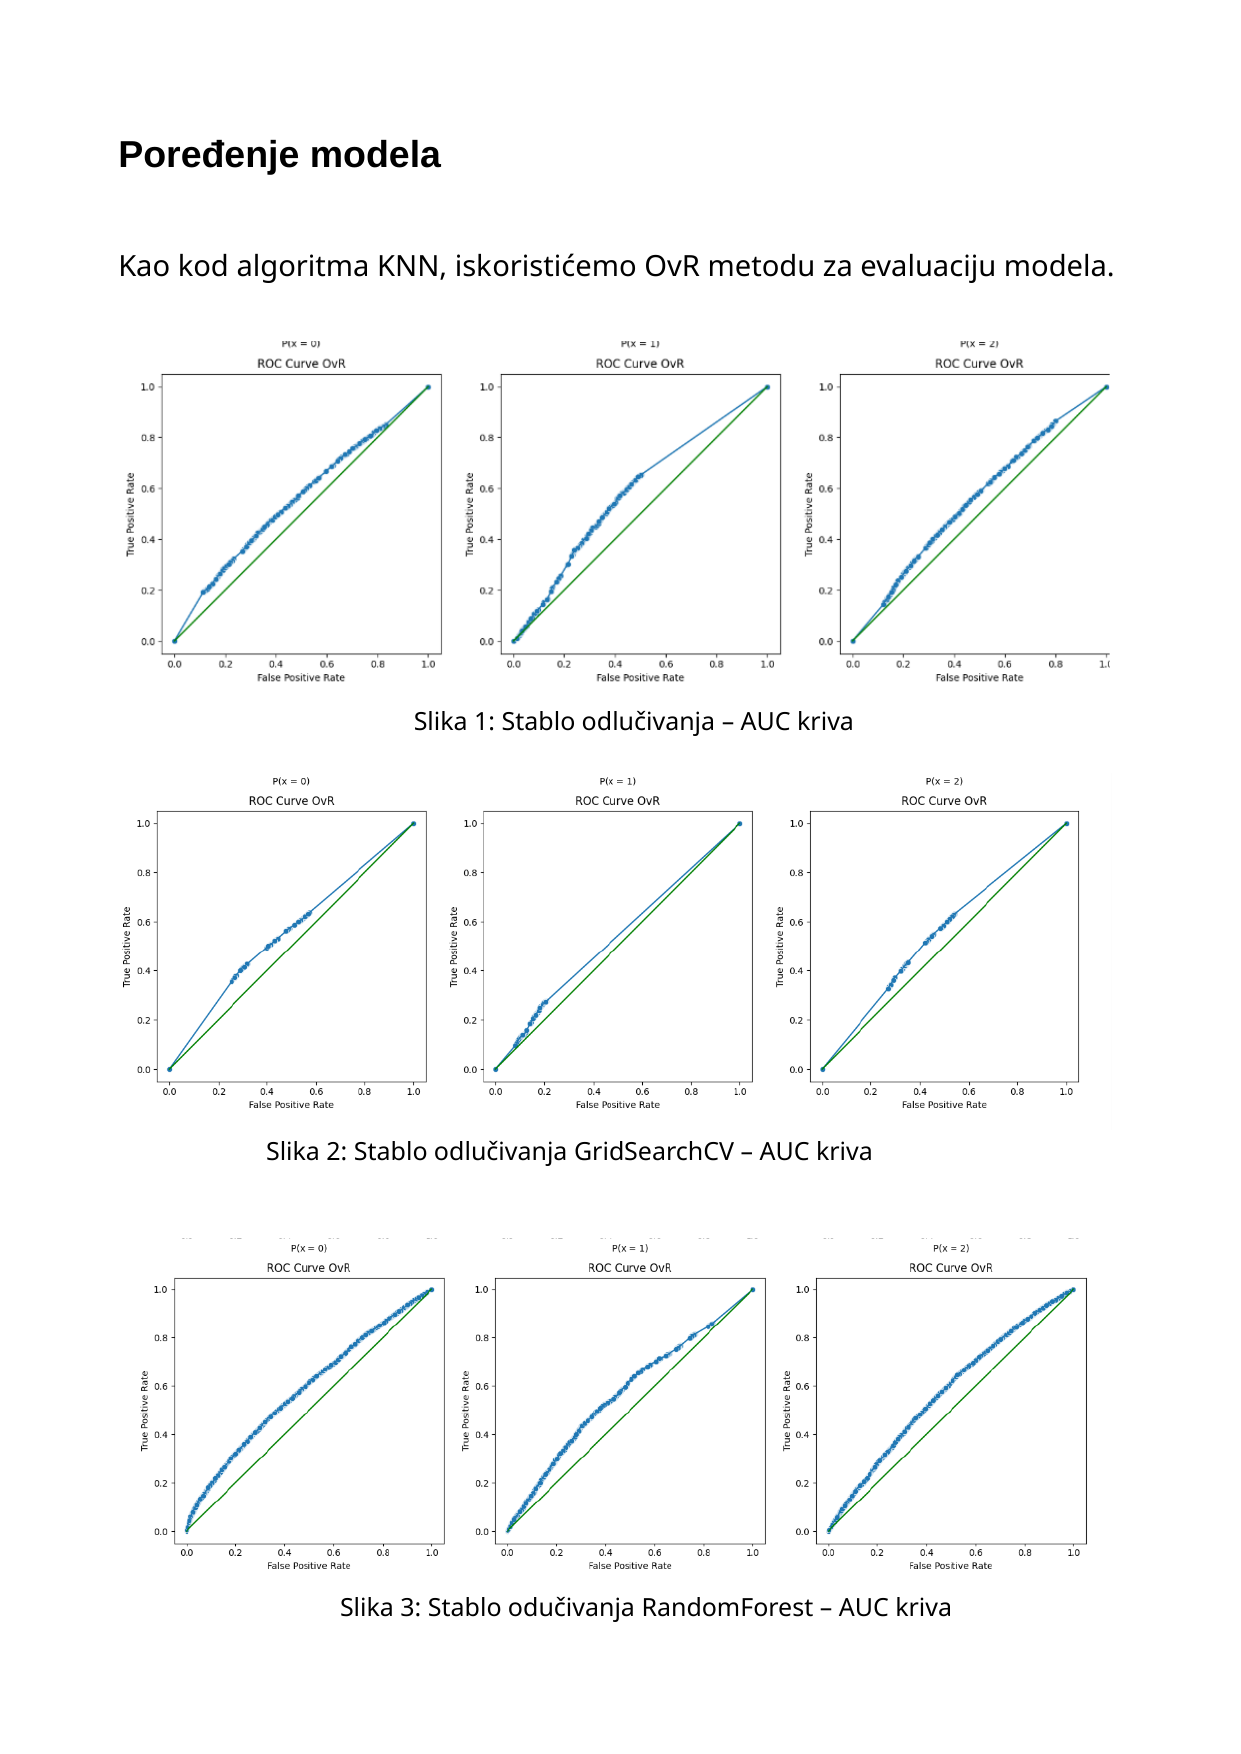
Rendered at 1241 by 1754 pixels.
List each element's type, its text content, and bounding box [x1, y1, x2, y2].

text Slika 3: Stablo odučivanja RandomForest – AUC kriva [118, 1209, 1122, 1624]
picture [107, 773, 1112, 1130]
picture [107, 1238, 1112, 1590]
picture [105, 341, 1110, 704]
text Slika 1: Stablo odlučivanja – AUC kriva [118, 324, 1122, 738]
text Kao kod algoritma KNN, iskoristićemo OvR metodu za evaluaciju modela. [118, 245, 1122, 285]
subtitle Poređenje modela [118, 133, 1122, 176]
text Slika 2: Stablo odlučivanja GridSearchCV – AUC kriva [118, 772, 1122, 1169]
